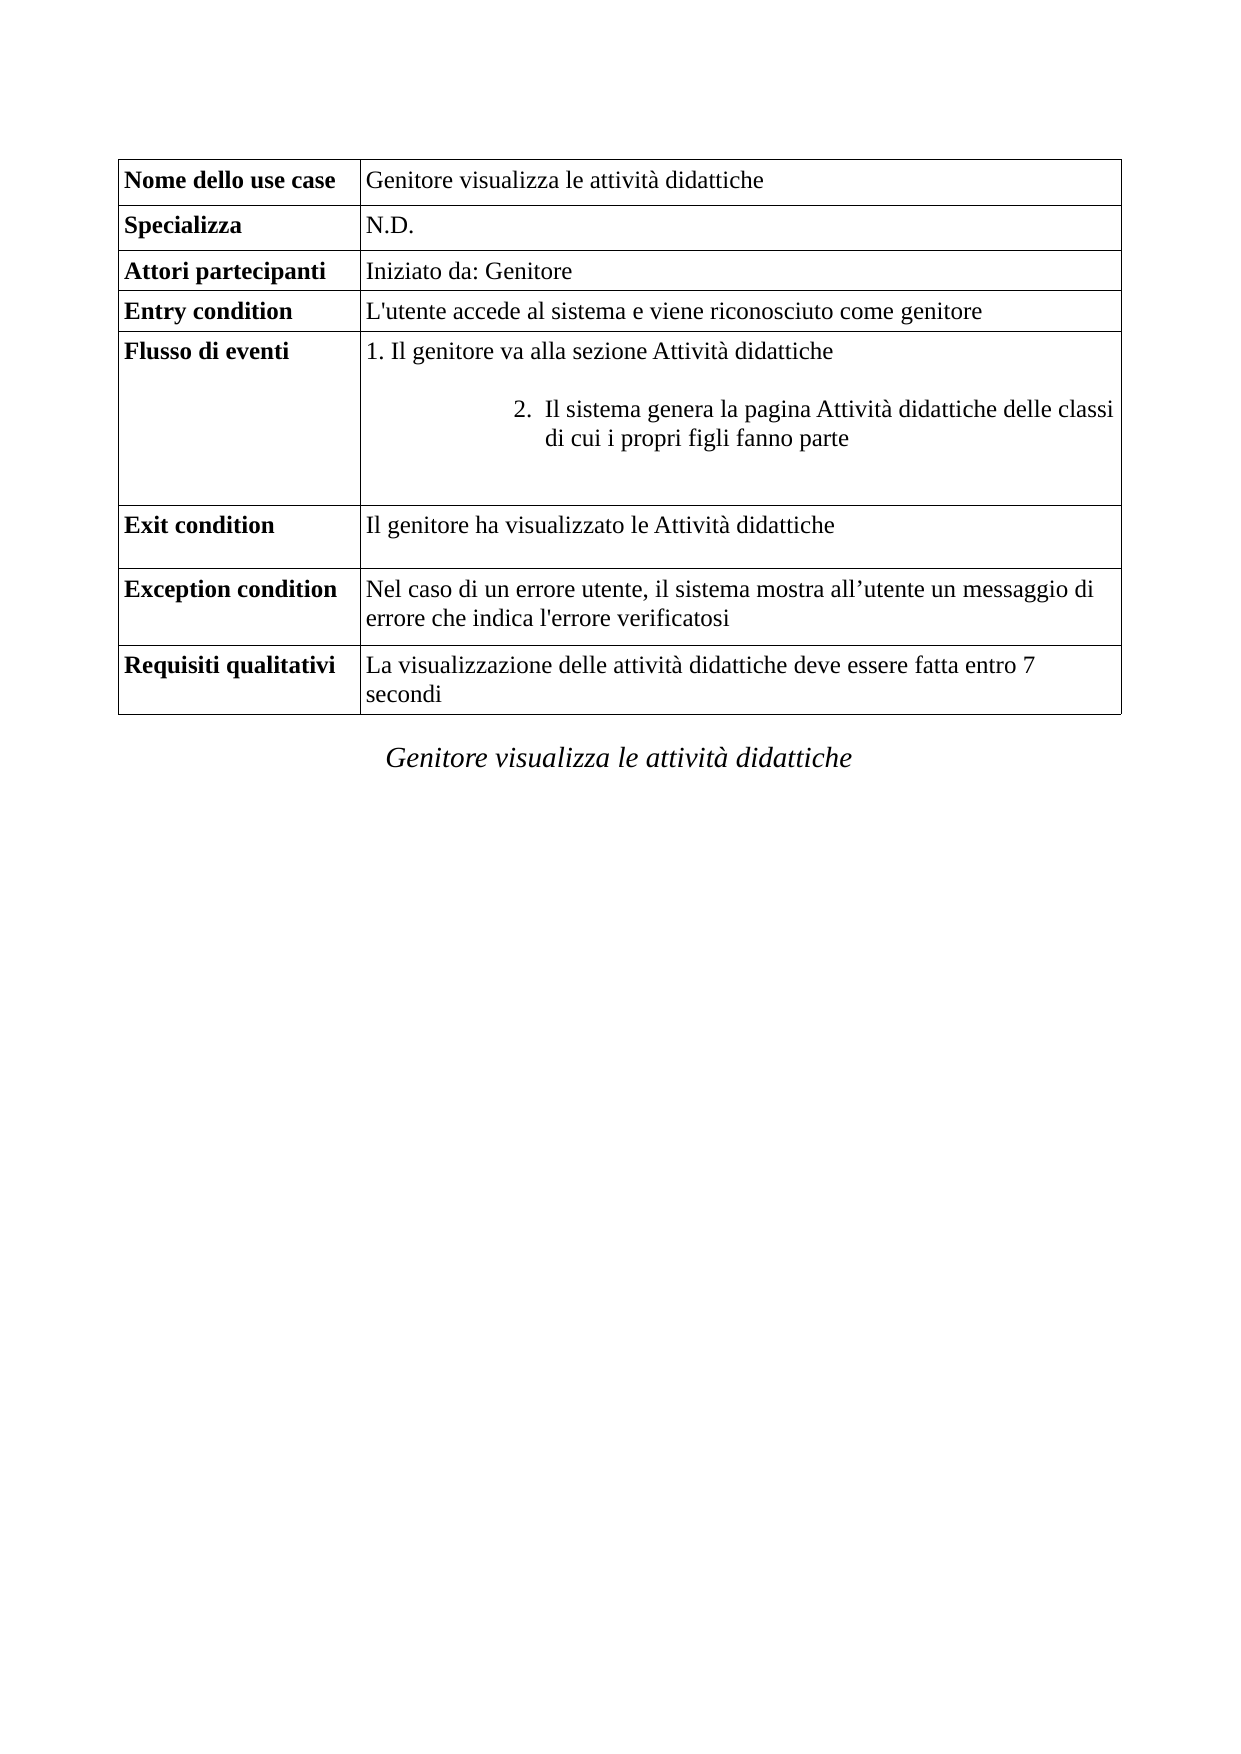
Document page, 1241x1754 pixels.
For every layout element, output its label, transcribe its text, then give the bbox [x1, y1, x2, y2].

table_cell Iniziato da: Genitore [361, 251, 1121, 290]
table_cell Specializza [119, 206, 360, 250]
table_cell Il genitore va alla sezione Attività didattiche Il sistema genera la pagina Attività didattiche delle classi di cui i propri figli fanno parte [361, 332, 1121, 505]
table_cell Exit condition [119, 506, 360, 568]
table_cell Entry condition [119, 291, 360, 331]
table_cell L'utente accede al sistema e viene riconosciuto come genitore [361, 291, 1121, 331]
table_cell Flusso di eventi [119, 332, 360, 505]
table_cell Attori partecipanti [119, 251, 360, 290]
text Genitore visualizza le attività didattiche [118, 740, 1122, 774]
table_cell Requisiti qualitativi [119, 646, 360, 714]
table_cell Nel caso di un errore utente, il sistema mostra all’utente un messaggio di errore che indica l'errore verificatosi [361, 569, 1121, 645]
table_header Nome dello use case [119, 160, 360, 205]
table_cell Il genitore ha visualizzato le Attività didattiche [361, 506, 1121, 568]
table_cell N.D. [361, 206, 1121, 250]
table_cell La visualizzazione delle attività didattiche deve essere fatta entro 7 secondi [361, 646, 1121, 714]
table_cell Exception condition [119, 569, 360, 645]
table_header Genitore visualizza le attività didattiche [361, 160, 1121, 205]
